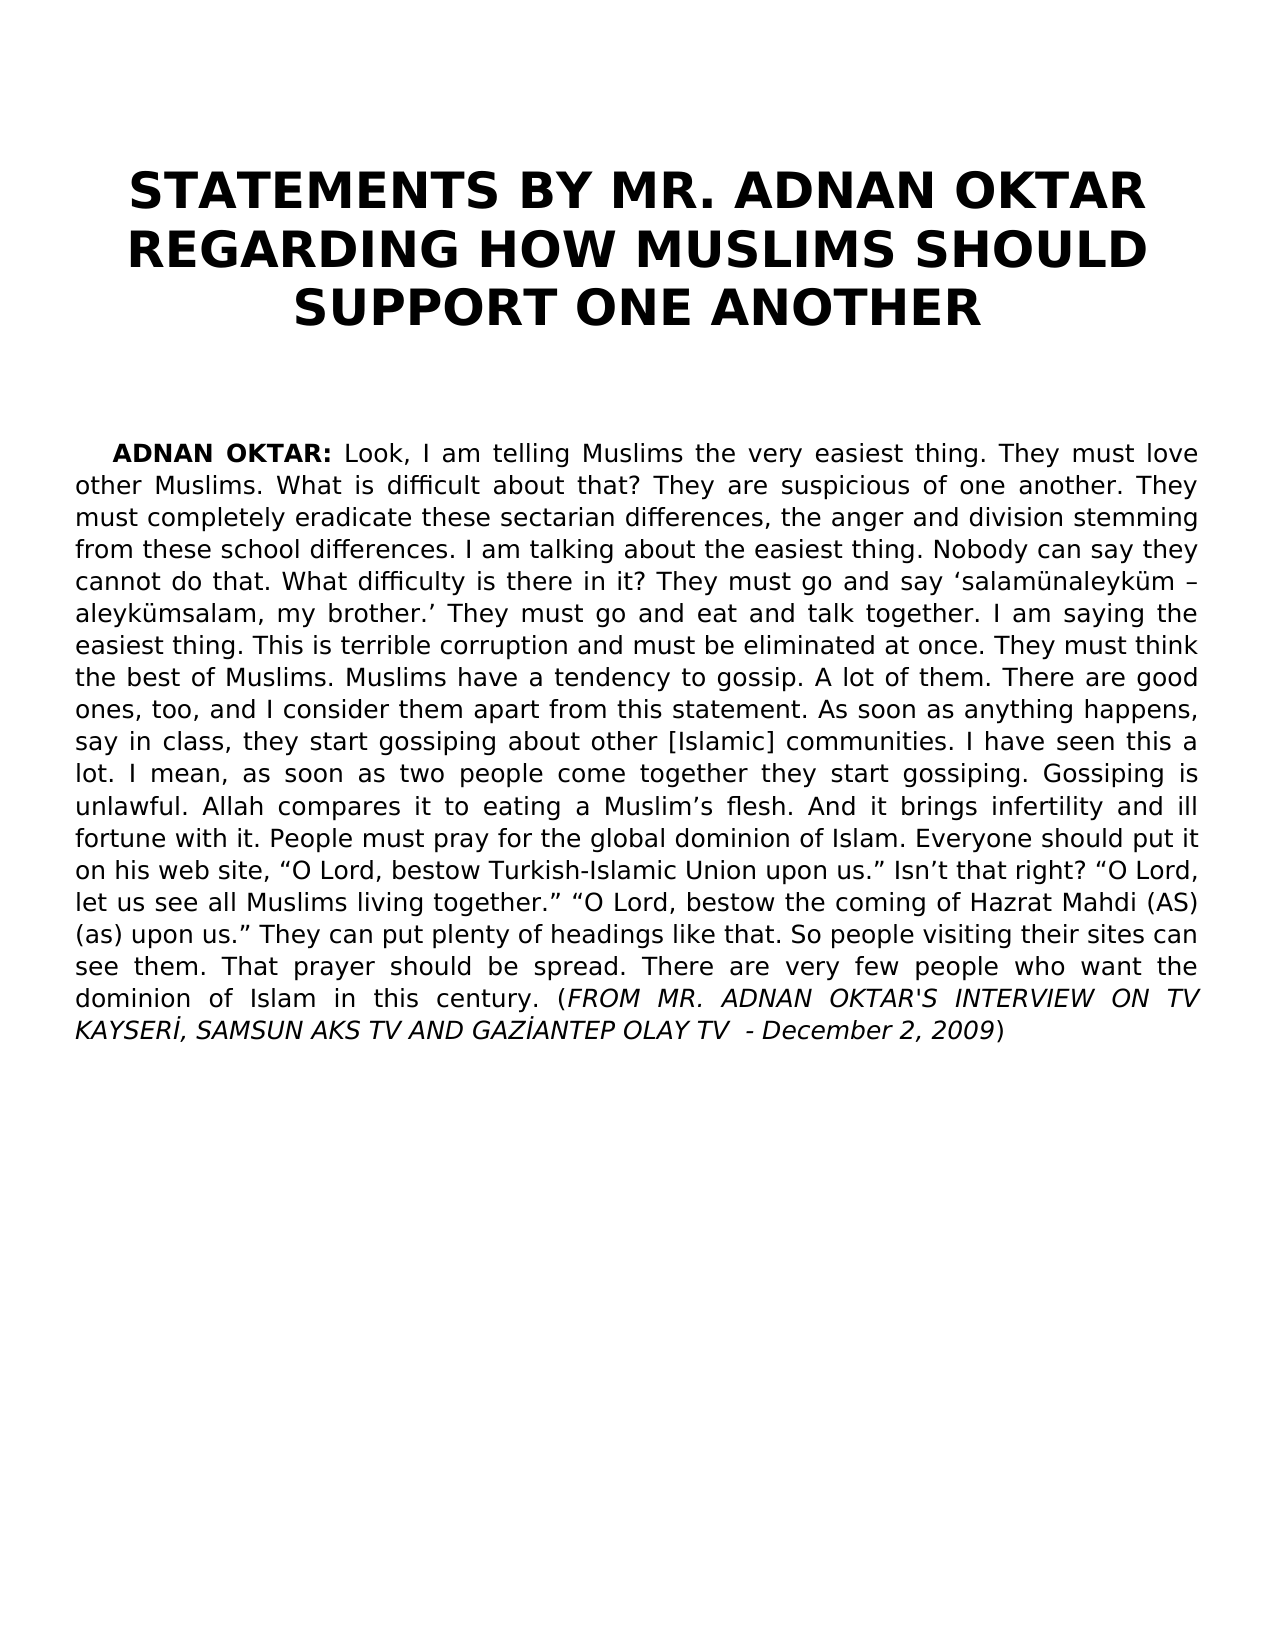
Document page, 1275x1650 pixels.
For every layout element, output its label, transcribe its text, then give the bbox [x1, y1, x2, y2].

text ADNAN OKTAR: Look, I am telling Muslims the very easiest thing. They must love other Muslims. What is difficult about that? They are suspicious of one another. They must completely eradicate these sectarian differences, the anger and division stemming from these school differences. I am talking about the easiest thing. Nobody can say they cannot do that. What difficulty is there in it? They must go and say ‘salamünaleyküm – aleykümsalam, my brother.’ They must go and eat and talk together. I am saying the easiest thing. This is terrible corruption and must be eliminated at once. They must think the best of Muslims. Muslims have a tendency to gossip. A lot of them. There are good ones, too, and I consider them apart from this statement. As soon as anything happens, say in class, they start gossiping about other [Islamic] communities. I have seen this a lot. I mean, as soon as two people come together they start gossiping. Gossiping is unlawful. Allah compares it to eating a Muslim’s flesh. And it brings infertility and ill fortune with it. People must pray for the global dominion of Islam. Everyone should put it on his web site, “O Lord, bestow Turkish-Islamic Union upon us.” Isn’t that right? “O Lord, let us see all Muslims living together.” “O Lord, bestow the coming of Hazrat Mahdi (AS) (as) upon us.” They can put plenty of headings like that. So people visiting their sites can see them. That prayer should be spread. There are very few people who want the dominion of Islam in this century. (FROM MR. ADNAN OKTAR'S INTERVIEW ON TV KAYSERİ, SAMSUN AKS TV AND GAZİANTEP OLAY TV - December 2, 2009) [75, 439, 1200, 1046]
subtitle STATEMENTS BY MR. ADNAN OKTAR REGARDING HOW MUSLIMS SHOULD SUPPORT ONE ANOTHER [75, 162, 1200, 337]
